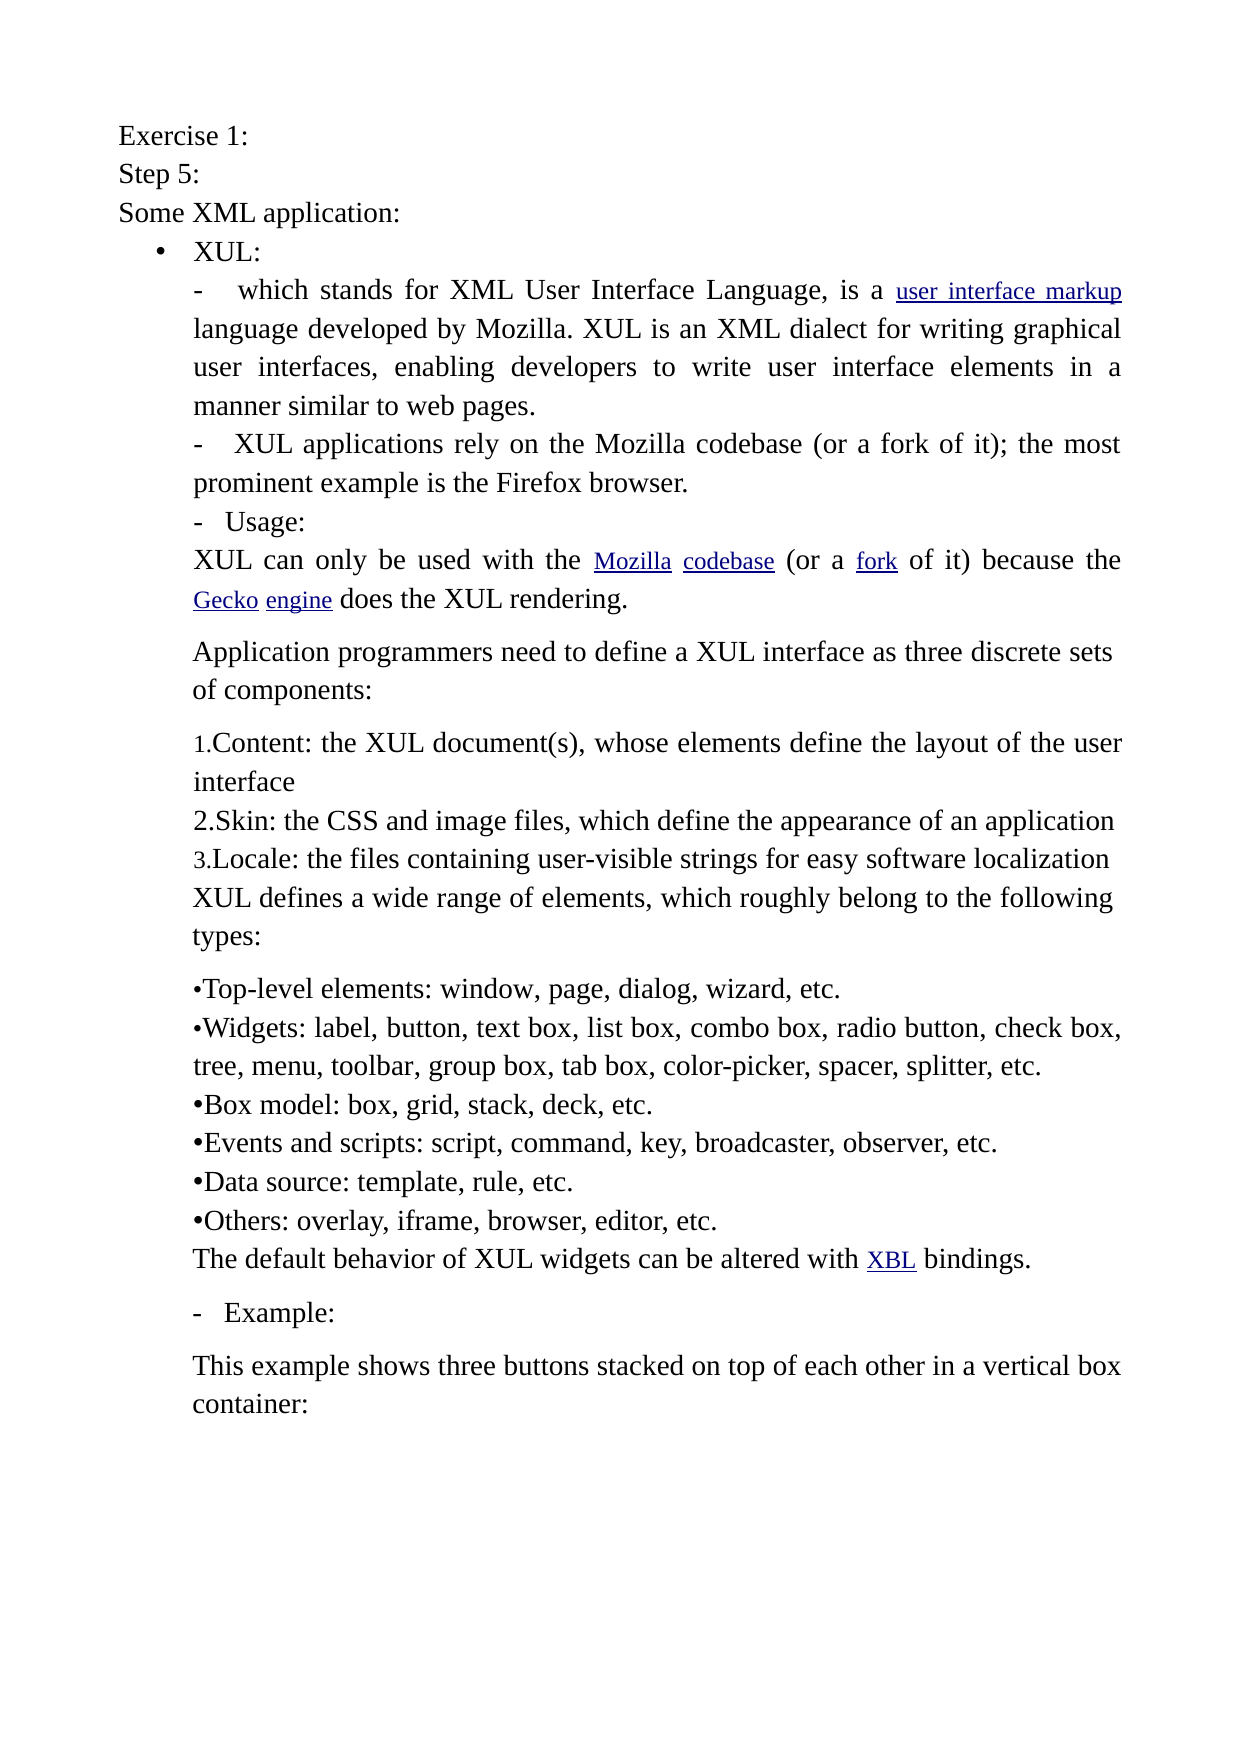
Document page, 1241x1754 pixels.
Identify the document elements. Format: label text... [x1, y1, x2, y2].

list XUL can only be used with the Mozilla codebase (or a fork of it) because the Gecko engine does the XUL rendering. [156, 542, 1122, 614]
list - Usage: [156, 504, 1122, 537]
text Exercise 1: [118, 118, 1122, 152]
list Content: the XUL document(s), whose elements define the layout of the user interface [118, 726, 1122, 798]
text This example shows three buttons stacked on top of each other in a vertical box container: [118, 1348, 1122, 1420]
list - which stands for XML User Interface Language, is a user interface markup language developed by Mozilla. XUL is an XML dialect for writing graphical user interfaces, enabling developers to write user interface elements in a manner similar to web pages. [156, 272, 1122, 422]
text Some XML application: [118, 195, 1122, 229]
list Others: overlay, iframe, browser, editor, etc. [118, 1203, 1122, 1237]
list Box model: box, grid, stack, deck, etc. [118, 1087, 1122, 1121]
list Data source: template, rule, etc. [118, 1164, 1122, 1198]
text The default behavior of XUL widgets can be altered with XBL bindings. [118, 1242, 1122, 1275]
list XUL: [156, 234, 1122, 267]
text Application programmers need to define a XUL interface as three discrete sets of components: [118, 634, 1122, 706]
list Widgets: label, button, text box, list box, combo box, radio button, check box, tree, menu, toolbar, group box, tab box, color-picker, spacer, splitter, etc. [118, 1010, 1122, 1082]
list Top-level elements: window, page, dialog, wizard, etc. [118, 971, 1122, 1005]
text - Example: [118, 1295, 1122, 1328]
text Step 5: [118, 157, 1122, 190]
list Skin: the CSS and image files, which define the appearance of an application [118, 803, 1122, 836]
list - XUL applications rely on the Mozilla codebase (or a fork of it); the most prominent example is the Firefox browser. [156, 427, 1122, 499]
list Events and scripts: script, command, key, broadcaster, observer, etc. [118, 1126, 1122, 1159]
text XUL defines a wide range of elements, which roughly belong to the following types: [118, 880, 1122, 952]
list Locale: the files containing user-visible strings for easy software localization [118, 841, 1122, 875]
